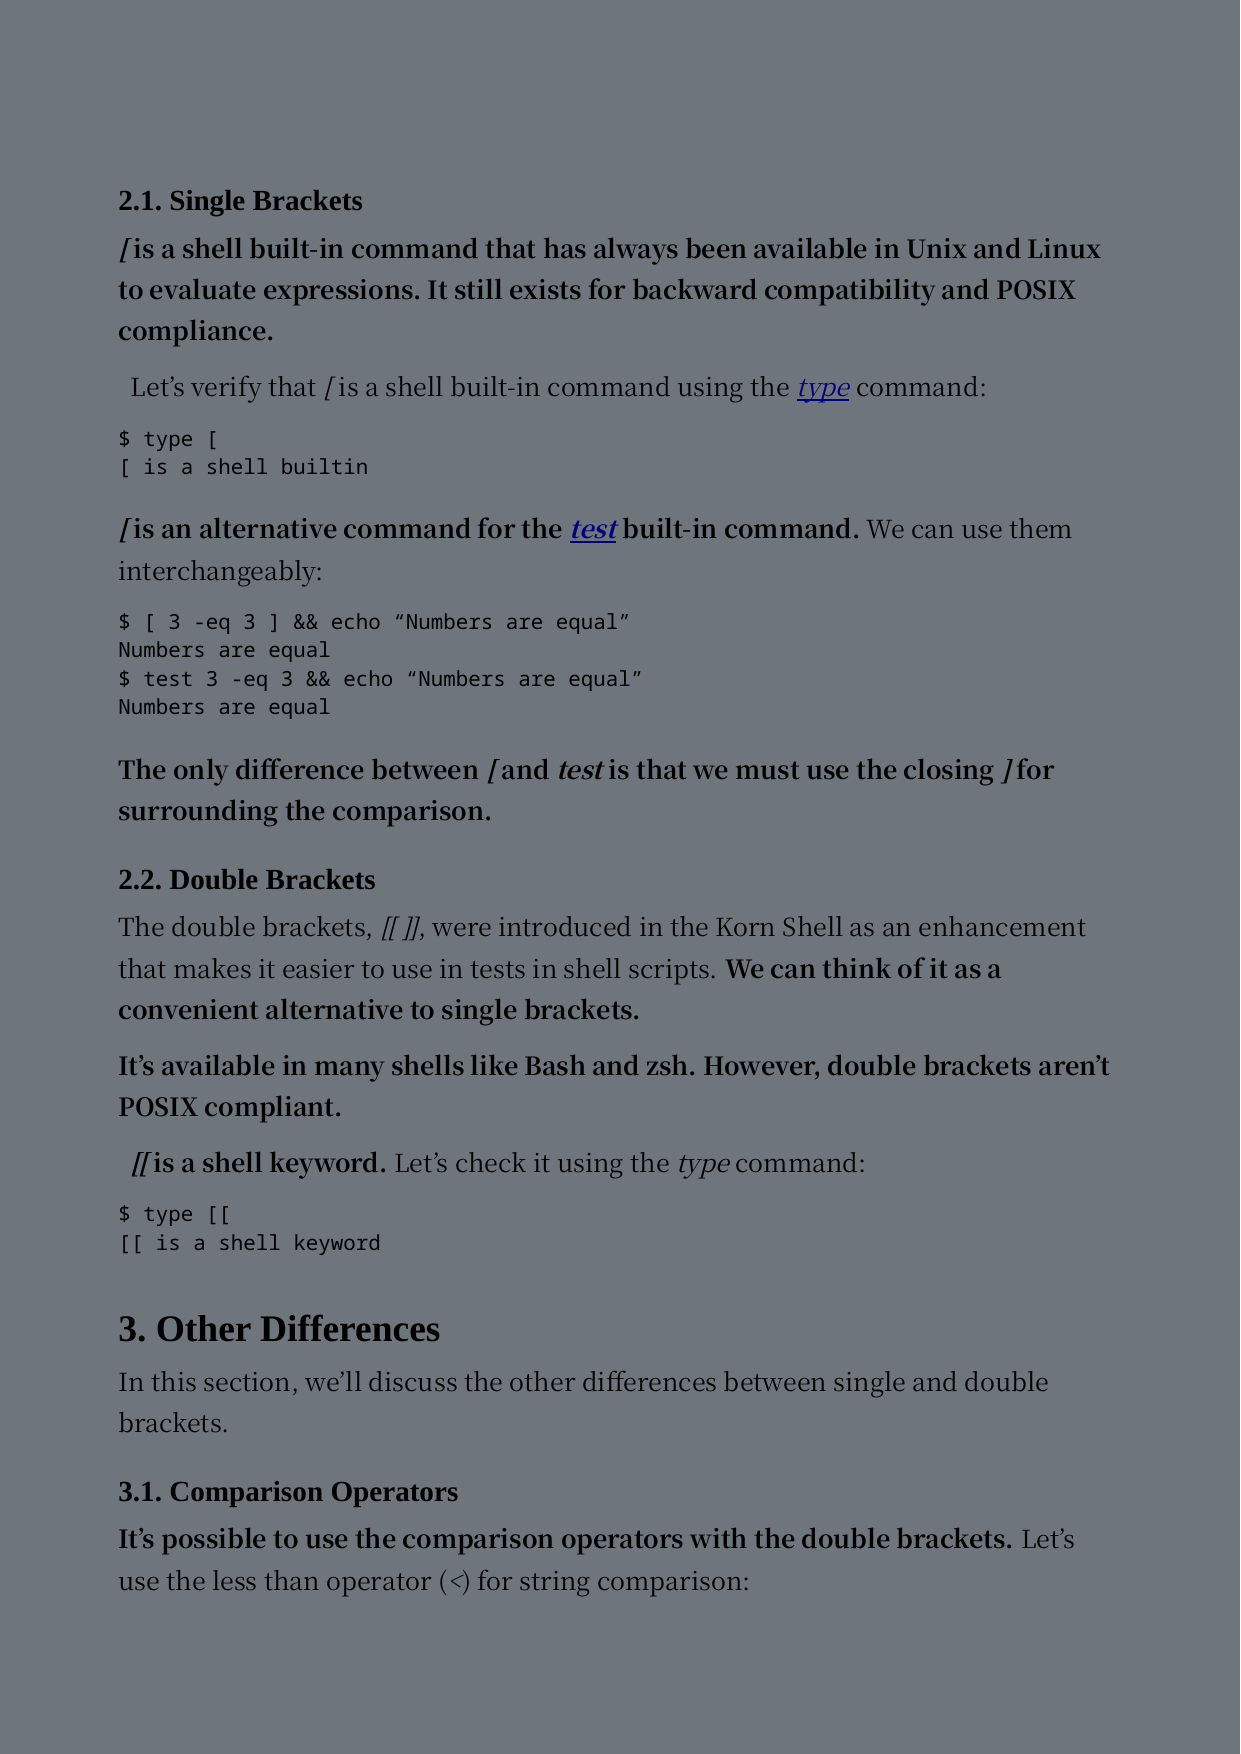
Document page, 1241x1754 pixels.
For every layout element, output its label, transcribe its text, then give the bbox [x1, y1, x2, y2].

text In this section, we’ll discuss the other differences between single and double brackets. [118, 1362, 1122, 1439]
text [[ is a shell keyword. Let’s check it using the type command: [131, 1143, 1109, 1179]
text Numbers are equal [118, 636, 1122, 664]
text The only difference between [ and test is that we must use the closing ] for surrounding the comparison. [118, 750, 1122, 828]
text It’s possible to use the comparison operators with the double brackets. Let’s use the less than operator (<) for string comparison: [118, 1520, 1122, 1597]
subtitle 3.1. Comparison Operators [118, 1474, 1122, 1507]
text $ type [[ [118, 1199, 1122, 1228]
text Let’s verify that [ is a shell built-in command using the type command: [131, 368, 1109, 404]
text $ [ 3 -eq 3 ] && echo “Numbers are equal” [118, 607, 1122, 636]
text [ is an alternative command for the test built-in command. We can use them interchangeably: [118, 510, 1122, 587]
text Numbers are equal [118, 692, 1122, 721]
text The double brackets, [[ ]], were introduced in the Korn Shell as an enhancement that makes it easier to use in tests in shell scripts. We can think of it as a convenient alternative to single brackets. [118, 908, 1122, 1027]
text [[ is a shell keyword [118, 1228, 1122, 1256]
subtitle 2.2. Double Brackets [118, 862, 1122, 896]
text $ test 3 -eq 3 && echo “Numbers are equal” [118, 664, 1122, 692]
text [ is a shell builtin [118, 452, 1122, 481]
subtitle 3. Other Differences [118, 1307, 1122, 1350]
text It’s available in many shells like Bash and zsh. However, double brackets aren’t POSIX compliant. [118, 1046, 1122, 1124]
text $ type [ [118, 424, 1122, 452]
subtitle 2.1. Single Brackets [118, 183, 1122, 217]
text [ is a shell built-in command that has always been available in Unix and Linux to evaluate expressions. It still exists for backward compatibility and POSIX compliance. [118, 229, 1122, 348]
